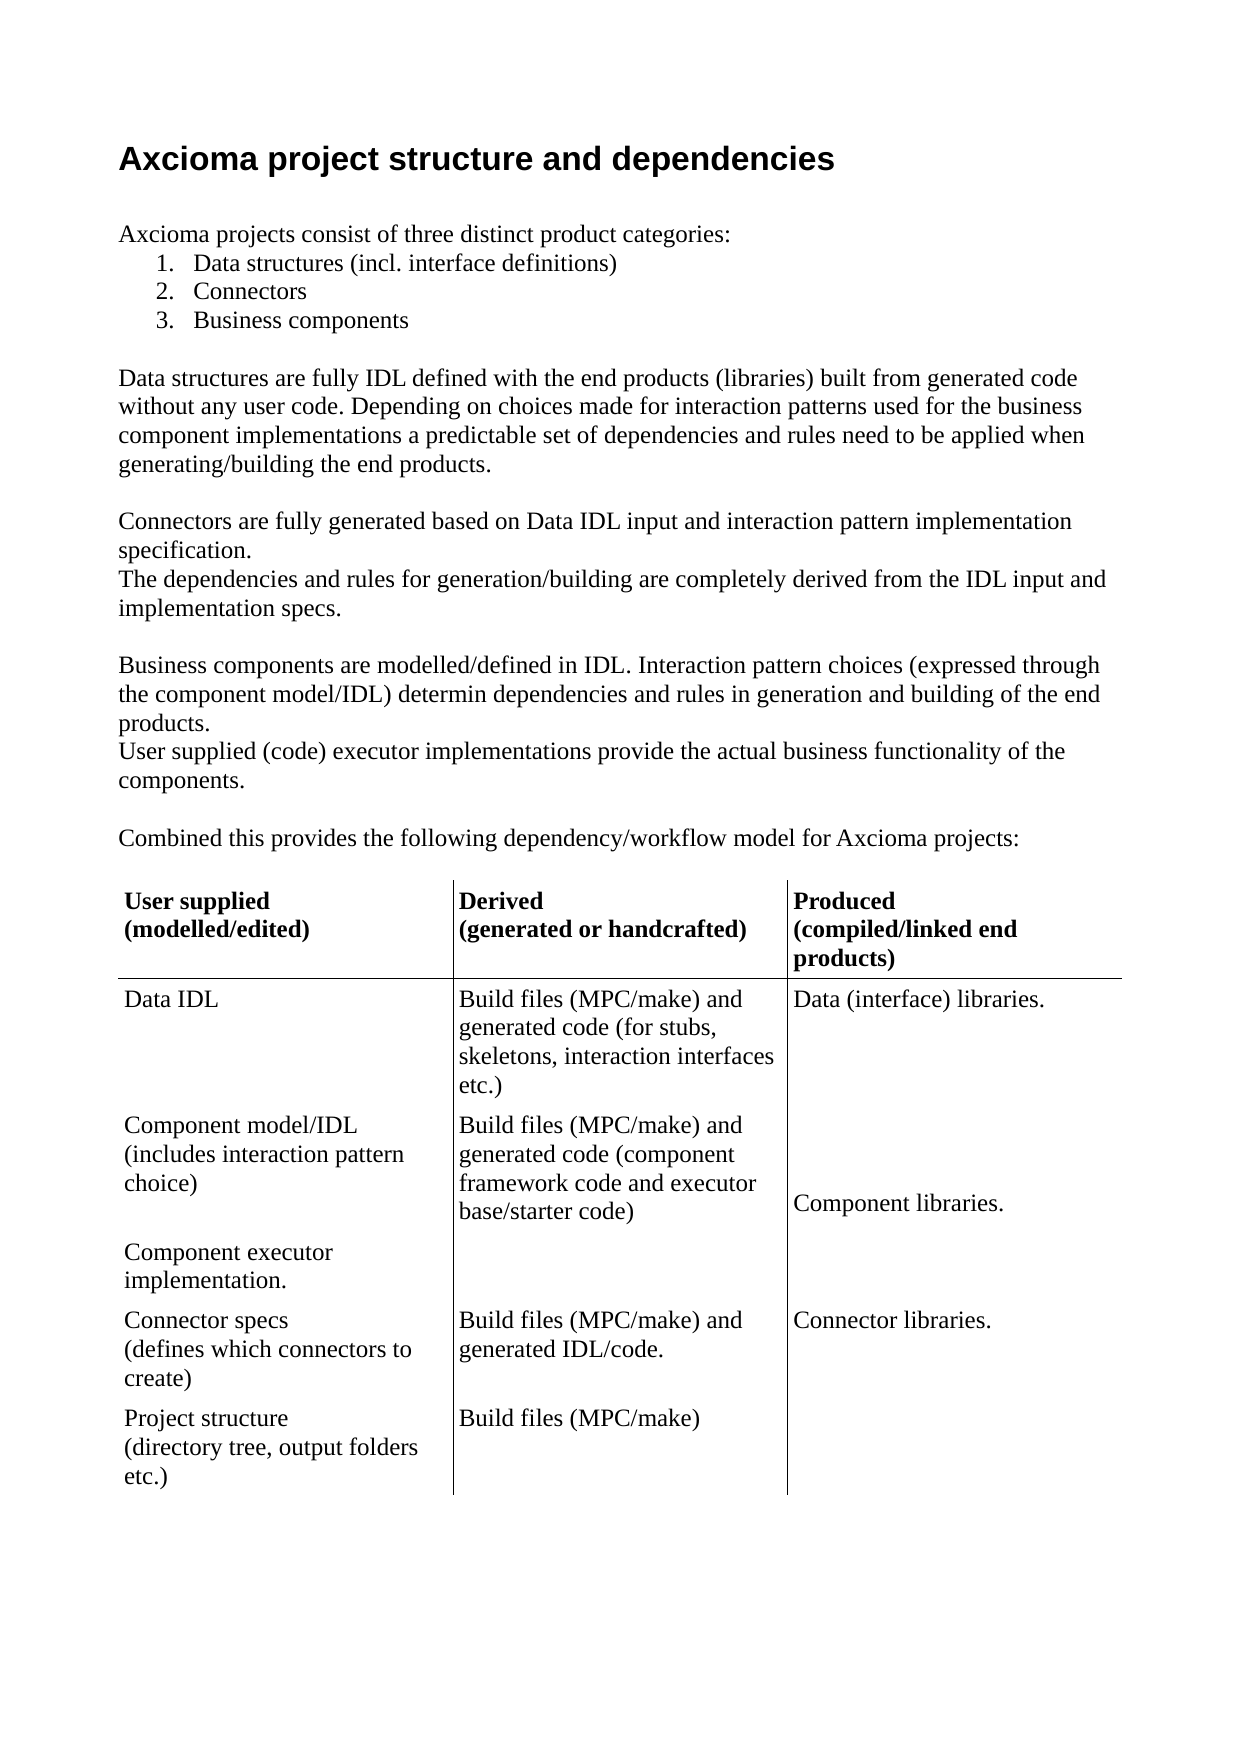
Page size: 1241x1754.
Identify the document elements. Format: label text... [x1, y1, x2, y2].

list Business components [156, 305, 1122, 334]
table_cell [788, 1398, 1122, 1495]
list Data structures (incl. interface definitions) [156, 248, 1122, 276]
table_cell Component executor implementation. [118, 1231, 453, 1300]
text Data structures are fully IDL defined with the end products (libraries) built from generated code without any user code. Depending on choices made for interaction patterns used for the business component implementations a predictable set of dependencies and rules need to be applied when generating/building the end products. [118, 363, 1122, 478]
table_cell [454, 1231, 787, 1300]
text The dependencies and rules for generation/building are completely derived from the IDL input and implementation specs. [118, 564, 1122, 621]
table_cell Build files (MPC/make) and generated IDL/code. [454, 1300, 787, 1397]
text Connectors are fully generated based on Data IDL input and interaction pattern implementation specification. [118, 506, 1122, 564]
table_cell Build files (MPC/make) and generated code (component framework code and executor base/starter code) [454, 1104, 787, 1231]
table_cell Component model/IDL (includes interaction pattern choice) [118, 1104, 453, 1231]
table_cell Project structure (directory tree, output folders etc.) [118, 1398, 453, 1495]
table_cell Build files (MPC/make) [454, 1398, 787, 1495]
table_header User supplied (modelled/edited) [118, 880, 453, 978]
list Connectors [156, 276, 1122, 305]
table_cell Connector libraries. [788, 1300, 1122, 1397]
subtitle Axcioma project structure and dependencies [118, 139, 1122, 178]
table_cell Component libraries. [788, 1104, 1122, 1300]
table_cell Build files (MPC/make) and generated code (for stubs, skeletons, interaction interfaces etc.) [454, 979, 787, 1104]
text Axcioma projects consist of three distinct product categories: [118, 219, 1122, 248]
table_cell Connector specs (defines which connectors to create) [118, 1300, 453, 1397]
table_cell Data (interface) libraries. [788, 979, 1122, 1104]
text Business components are modelled/defined in IDL. Interaction pattern choices (expressed through the component model/IDL) determin dependencies and rules in generation and building of the end products. [118, 650, 1122, 736]
text Combined this provides the following dependency/workflow model for Axcioma projects: [118, 823, 1122, 851]
table_header Produced (compiled/linked end products) [788, 880, 1122, 978]
table_cell Data IDL [118, 979, 453, 1104]
text User supplied (code) executor implementations provide the actual business functionality of the components. [118, 736, 1122, 794]
table_header Derived (generated or handcrafted) [454, 880, 787, 978]
